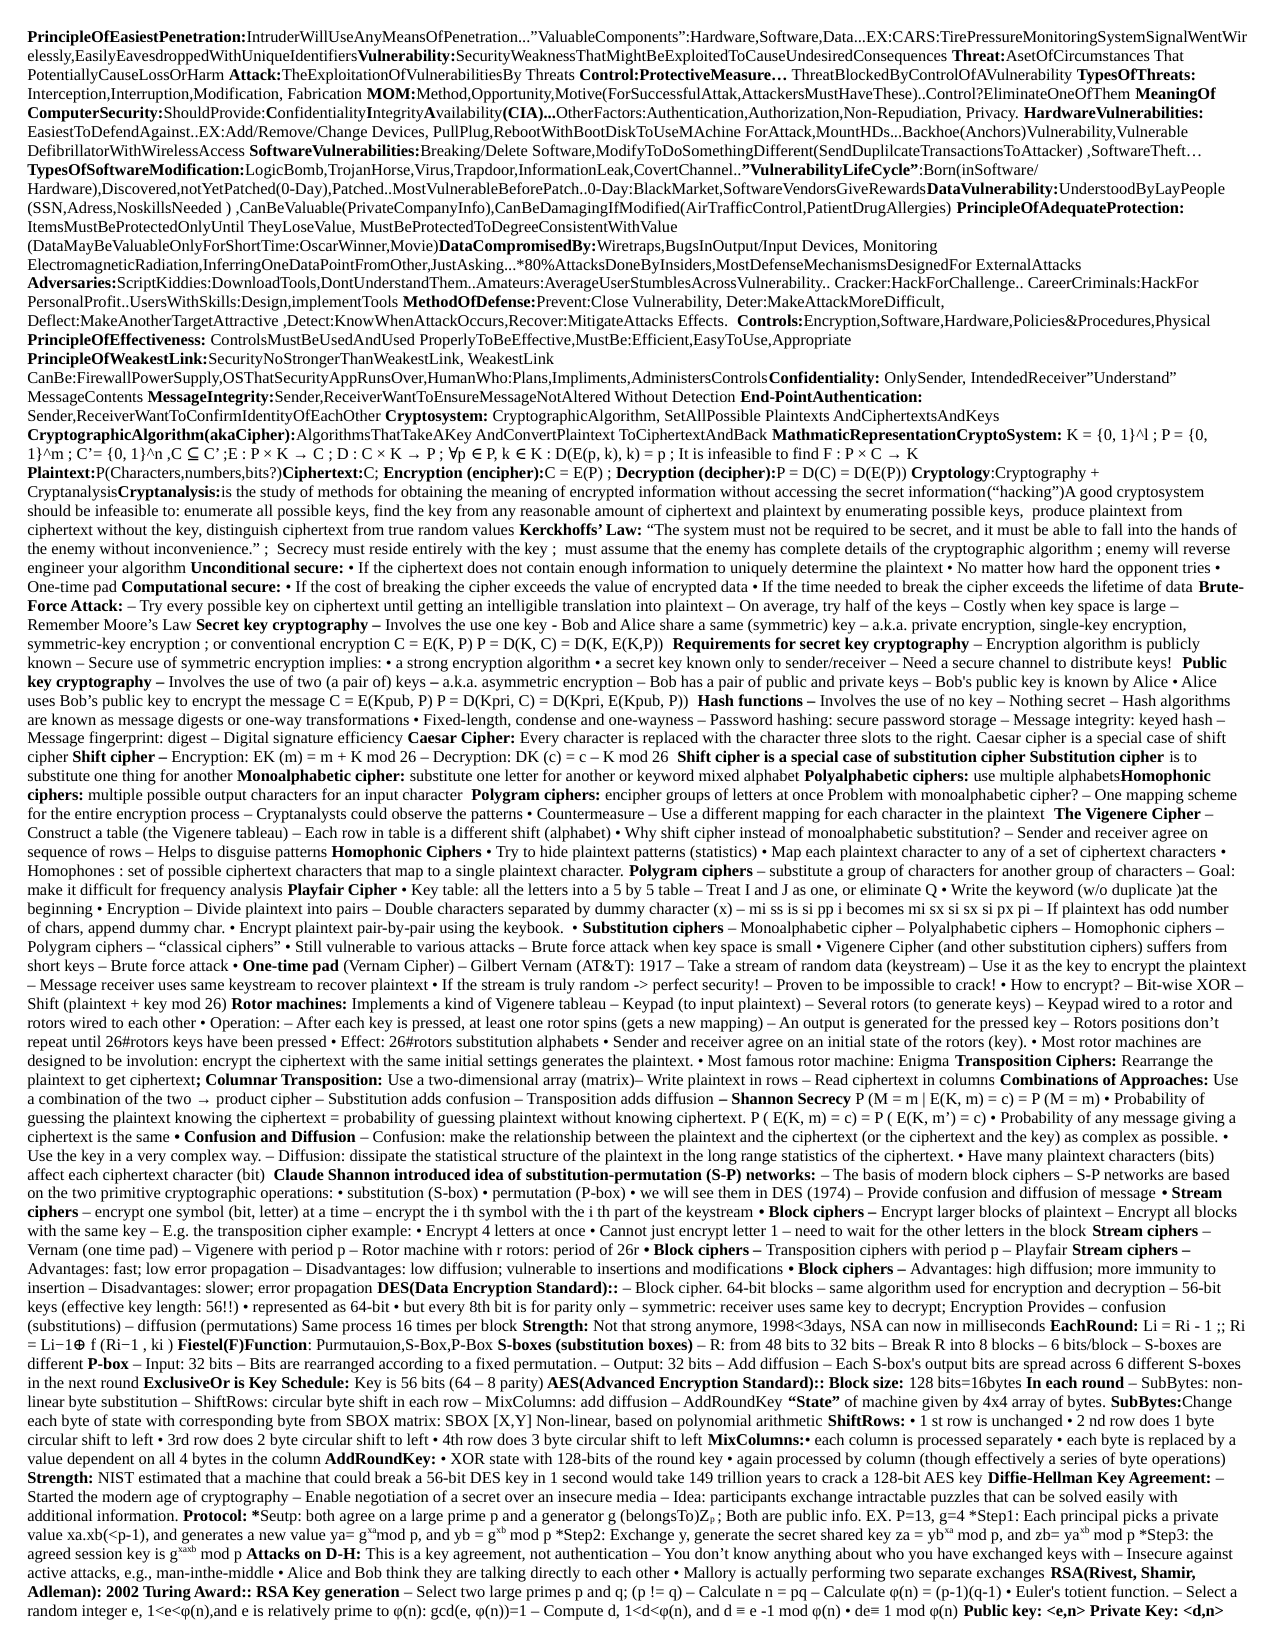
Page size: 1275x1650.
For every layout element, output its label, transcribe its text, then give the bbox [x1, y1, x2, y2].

text PrincipleOfEasiestPenetration:IntruderWillUseAnyMeansOfPenetration...”ValuableComponents”:Hardware,Software,Data...EX:CARS:TirePressureMonitoringSystemSignalWentWirelessly,EasilyEavesdroppedWithUniqueIdentifiersVulnerability:SecurityWeaknessThatMightBeExploitedToCauseUndesiredConsequences Threat:AsetOfCircumstances That PotentiallyCauseLossOrHarm Attack:TheExploitationOfVulnerabilitiesBy Threats Control:ProtectiveMeasure… ThreatBlockedByControlOfAVulnerability TypesOfThreats: Interception,Interruption,Modification, Fabrication MOM:Method,Opportunity,Motive(ForSuccessfulAttak,AttackersMustHaveThese)..Control?EliminateOneOfThem MeaningOf ComputerSecurity:ShouldProvide:ConfidentialityIntegrityAvailability(CIA)...OtherFactors:Authentication,Authorization,Non-Repudiation, Privacy. HardwareVulnerabilities: EasiestToDefendAgainst..EX:Add/Remove/Change Devices, PullPlug,RebootWithBootDiskToUseMAchine ForAttack,MountHDs...Backhoe(Anchors)Vulnerability,Vulnerable DefibrillatorWithWirelessAccess SoftwareVulnerabilities:Breaking/Delete Software,ModifyToDoSomethingDifferent(SendDuplilcateTransactionsToAttacker) ,SoftwareTheft… TypesOfSoftwareModification:LogicBomb,TrojanHorse,Virus,Trapdoor,InformationLeak,CovertChannel..”VulnerabilityLifeCycle”:Born(inSoftware/Hardware),Discovered,notYetPatched(0-Day),Patched..MostVulnerableBeforePatch..0-Day:BlackMarket,SoftwareVendorsGiveRewardsDataVulnerability:UnderstoodByLayPeople (SSN,Adress,NoskillsNeeded ) ,CanBeValuable(PrivateCompanyInfo),CanBeDamagingIfModified(AirTrafficControl,PatientDrugAllergies) PrincipleOfAdequateProtection: ItemsMustBeProtectedOnlyUntil TheyLoseValue, MustBeProtectedToDegreeConsistentWithValue (DataMayBeValuableOnlyForShortTime:OscarWinner,Movie)DataCompromisedBy:Wiretraps,BugsInOutput/Input Devices, Monitoring ElectromagneticRadiation,InferringOneDataPointFromOther,JustAsking...*80%AttacksDoneByInsiders,MostDefenseMechanismsDesignedFor ExternalAttacks Adversaries:ScriptKiddies:DownloadTools,DontUnderstandThem..Amateurs:AverageUserStumblesAcrossVulnerability.. Cracker:HackForChallenge.. CareerCriminals:HackFor PersonalProfit..UsersWithSkills:Design,implementTools MethodOfDefense:Prevent:Close Vulnerability, Deter:MakeAttackMoreDifficult, Deflect:MakeAnotherTargetAttractive ,Detect:KnowWhenAttackOccurs,Recover:MitigateAttacks Effects. Controls:Encryption,Software,Hardware,Policies&Procedures,Physical PrincipleOfEffectiveness: ControlsMustBeUsedAndUsed ProperlyToBeEffective,MustBe:Efficient,EasyToUse,Appropriate PrincipleOfWeakestLink:SecurityNoStrongerThanWeakestLink, WeakestLink CanBe:FirewallPowerSupply,OSThatSecurityAppRunsOver,HumanWho:Plans,Impliments,AdministersControlsConfidentiality: OnlySender, IntendedReceiver”Understand” MessageContents MessageIntegrity:Sender,ReceiverWantToEnsureMessageNotAltered Without Detection End-PointAuthentication: Sender,ReceiverWantToConfirmIdentityOfEachOther Cryptosystem: CryptographicAlgorithm, SetAllPossible Plaintexts AndCiphertextsAndKeys CryptographicAlgorithm(akaCipher):AlgorithmsThatTakeAKey AndConvertPlaintext ToCiphertextAndBack MathmaticRepresentationCryptoSystem: K = {0, 1}^l ; P = {0, 1}^m ; C’= {0, 1}^n ,C ⊆ C’ ;E : P × K → C ; D : C × K → P ; ∀p ∈ P, k ∈ K : D(E(p, k), k) = p ; It is infeasible to find F : P × C → K Plaintext:P(Characters,numbers,bits?)Ciphertext:C; Encryption (encipher):C = E(P) ; Decryption (decipher):P = D(C) = D(E(P)) Cryptology:Cryptography + CryptanalysisCryptanalysis:is the study of methods for obtaining the meaning of encrypted information without accessing the secret information(“hacking”)A good cryptosystem should be infeasible to: enumerate all possible keys, find the key from any reasonable amount of ciphertext and plaintext by enumerating possible keys, produce plaintext from ciphertext without the key, distinguish ciphertext from true random values Kerckhoffs’ Law: “The system must not be required to be secret, and it must be able to fall into the hands of the enemy without inconvenience.” ; Secrecy must reside entirely with the key ; must assume that the enemy has complete details of the cryptographic algorithm ; enemy will reverse engineer your algorithm Unconditional secure: • If the ciphertext does not contain enough information to uniquely determine the plaintext • No matter how hard the opponent tries • One-time pad Computational secure: • If the cost of breaking the cipher exceeds the value of encrypted data • If the time needed to break the cipher exceeds the lifetime of data Brute-Force Attack: – Try every possible key on ciphertext until getting an intelligible translation into plaintext – On average, try half of the keys – Costly when key space is large – Remember Moore’s Law Secret key cryptography – Involves the use one key - Bob and Alice share a same (symmetric) key – a.k.a. private encryption, single-key encryption, symmetric-key encryption ; or conventional encryption C = E(K, P) P = D(K, C) = D(K, E(K,P)) Requirements for secret key cryptography – Encryption algorithm is publicly known – Secure use of symmetric encryption implies: • a strong encryption algorithm • a secret key known only to sender/receiver – Need a secure channel to distribute keys! Public key cryptography – Involves the use of two (a pair of) keys – a.k.a. asymmetric encryption – Bob has a pair of public and private keys – Bob's public key is known by Alice • Alice uses Bob’s public key to encrypt the message C = E(Kpub, P) P = D(Kpri, C) = D(Kpri, E(Kpub, P)) Hash functions – Involves the use of no key – Nothing secret – Hash algorithms are known as message digests or one-way transformations • Fixed-length, condense and one-wayness – Password hashing: secure password storage – Message integrity: keyed hash – Message fingerprint: digest – Digital signature efficiency Caesar Cipher: Every character is replaced with the character three slots to the right. Caesar cipher is a special case of shift cipher Shift cipher – Encryption: EK (m) = m + K mod 26 – Decryption: DK (c) = c – K mod 26 Shift cipher is a special case of substitution cipher Substitution cipher is to substitute one thing for another Monoalphabetic cipher: substitute one letter for another or keyword mixed alphabet Polyalphabetic ciphers: use multiple alphabetsHomophonic ciphers: multiple possible output characters for an input character Polygram ciphers: encipher groups of letters at once Problem with monoalphabetic cipher? – One mapping scheme for the entire encryption process – Cryptanalysts could observe the patterns • Countermeasure – Use a different mapping for each character in the plaintext The Vigenere Cipher – Construct a table (the Vigenere tableau) – Each row in table is a different shift (alphabet) • Why shift cipher instead of monoalphabetic substitution? – Sender and receiver agree on sequence of rows – Helps to disguise patterns Homophonic Ciphers • Try to hide plaintext patterns (statistics) • Map each plaintext character to any of a set of ciphertext characters • Homophones : set of possible ciphertext characters that map to a single plaintext character. Polygram ciphers – substitute a group of characters for another group of characters – Goal: make it difficult for frequency analysis Playfair Cipher • Key table: all the letters into a 5 by 5 table – Treat I and J as one, or eliminate Q • Write the keyword (w/o duplicate )at the beginning • Encryption – Divide plaintext into pairs – Double characters separated by dummy character (x) – mi ss is si pp i becomes mi sx si sx si px pi – If plaintext has odd number of chars, append dummy char. • Encrypt plaintext pair-by-pair using the keybook. • Substitution ciphers – Monoalphabetic cipher – Polyalphabetic ciphers – Homophonic ciphers – Polygram ciphers – “classical ciphers” • Still vulnerable to various attacks – Brute force attack when key space is small • Vigenere Cipher (and other substitution ciphers) suffers from short keys – Brute force attack • One-time pad (Vernam Cipher) – Gilbert Vernam (AT&T): 1917 – Take a stream of random data (keystream) – Use it as the key to encrypt the plaintext – Message receiver uses same keystream to recover plaintext • If the stream is truly random -> perfect security! – Proven to be impossible to crack! • How to encrypt? – Bit-wise XOR – Shift (plaintext + key mod 26) Rotor machines: Implements a kind of Vigenere tableau – Keypad (to input plaintext) – Several rotors (to generate keys) – Keypad wired to a rotor and rotors wired to each other • Operation: – After each key is pressed, at least one rotor spins (gets a new mapping) – An output is generated for the pressed key – Rotors positions don’t repeat until 26#rotors keys have been pressed • Effect: 26#rotors substitution alphabets • Sender and receiver agree on an initial state of the rotors (key). • Most rotor machines are designed to be involution: encrypt the ciphertext with the same initial settings generates the plaintext. • Most famous rotor machine: Enigma Transposition Ciphers: Rearrange the plaintext to get ciphertext; Columnar Transposition: Use a two-dimensional array (matrix)– Write plaintext in rows – Read ciphertext in columns Combinations of Approaches: Use a combination of the two → product cipher – Substitution adds confusion – Transposition adds diffusion – Shannon Secrecy P (M = m | E(K, m) = c) = P (M = m) • Probability of guessing the plaintext knowing the ciphertext = probability of guessing plaintext without knowing ciphertext. P ( E(K, m) = c) = P ( E(K, m’) = c) • Probability of any message giving a ciphertext is the same • Confusion and Diffusion – Confusion: make the relationship between the plaintext and the ciphertext (or the ciphertext and the key) as complex as possible. • Use the key in a very complex way. – Diffusion: dissipate the statistical structure of the plaintext in the long range statistics of the ciphertext. • Have many plaintext characters (bits) affect each ciphertext character (bit) Claude Shannon introduced idea of substitution-permutation (S-P) networks: – The basis of modern block ciphers – S-P networks are based on the two primitive cryptographic operations: • substitution (S-box) • permutation (P-box) • we will see them in DES (1974) – Provide confusion and diffusion of message • Stream ciphers – encrypt one symbol (bit, letter) at a time – encrypt the i th symbol with the i th part of the keystream • Block ciphers – Encrypt larger blocks of plaintext – Encrypt all blocks with the same key – E.g. the transposition cipher example: • Encrypt 4 letters at once • Cannot just encrypt letter 1 – need to wait for the other letters in the block Stream ciphers – Vernam (one time pad) – Vigenere with period p – Rotor machine with r rotors: period of 26r • Block ciphers – Transposition ciphers with period p – Playfair Stream ciphers – Advantages: fast; low error propagation – Disadvantages: low diffusion; vulnerable to insertions and modifications • Block ciphers – Advantages: high diffusion; more immunity to insertion – Disadvantages: slower; error propagation DES(Data Encryption Standard):: – Block cipher. 64-bit blocks – same algorithm used for encryption and decryption – 56-bit keys (effective key length: 56!!) • represented as 64-bit • but every 8th bit is for parity only – symmetric: receiver uses same key to decrypt; Encryption Provides – confusion (substitutions) – diffusion (permutations) Same process 16 times per block Strength: Not that strong anymore, 1998<3days, NSA can now in milliseconds EachRound: Li = Ri - 1 ;; Ri = Li−1⊕ f (Ri−1 , ki ) Fiestel(F)Function: Purmutauion,S-Box,P-Box S-boxes (substitution boxes) – R: from 48 bits to 32 bits – Break R into 8 blocks – 6 bits/block – S-boxes are different P-box – Input: 32 bits – Bits are rearranged according to a fixed permutation. – Output: 32 bits – Add diffusion – Each S-box's output bits are spread across 6 different S-boxes in the next round ExclusiveOr is Key Schedule: Key is 56 bits (64 – 8 parity) AES(Advanced Encryption Standard):: Block size: 128 bits=16bytes In each round – SubBytes: non-linear byte substitution – ShiftRows: circular byte shift in each row – MixColumns: add diffusion – AddRoundKey “State” of machine given by 4x4 array of bytes. SubBytes:Change each byte of state with corresponding byte from SBOX matrix: SBOX [X,Y] Non-linear, based on polynomial arithmetic ShiftRows: • 1 st row is unchanged • 2 nd row does 1 byte circular shift to left • 3rd row does 2 byte circular shift to left • 4th row does 3 byte circular shift to left MixColumns:• each column is processed separately • each byte is replaced by a value dependent on all 4 bytes in the column AddRoundKey: • XOR state with 128-bits of the round key • again processed by column (though effectively a series of byte operations) Strength: NIST estimated that a machine that could break a 56-bit DES key in 1 second would take 149 trillion years to crack a 128-bit AES key Diffie-Hellman Key Agreement: – Started the modern age of cryptography – Enable negotiation of a secret over an insecure media – Idea: participants exchange intractable puzzles that can be solved easily with additional information. Protocol: *Seutp: both agree on a large prime p and a generator g (belongsTo)Zp ; Both are public info. EX. P=13, g=4 *Step1: Each principal picks a private value xa.xb(<p-1), and generates a new value ya= gxamod p, and yb = gxb mod p *Step2: Exchange y, generate the secret shared key za = ybxa mod p, and zb= yaxb mod p *Step3: the agreed session key is gxaxb mod p Attacks on D-H: This is a key agreement, not authentication – You don’t know anything about who you have exchanged keys with – Insecure against active attacks, e.g., man-inthe-middle • Alice and Bob think they are talking directly to each other • Mallory is actually performing two separate exchanges RSA(Rivest, Shamir, Adleman): 2002 Turing Award:: RSA Key generation – Select two large primes p and q; (p != q) – Calculate n = pq – Calculate φ(n) = (p-1)(q-1) • Euler's totient function. – Select a random integer e, 1<e<φ(n),and e is relatively prime to φ(n): gcd(e, φ(n))=1 – Compute d, 1<d<φ(n), and d ≡ e -1 mod φ(n) • de≡ 1 mod φ(n) Public key: <e,n> Private Key: <d,n> [27, 27, 1248, 1619]
